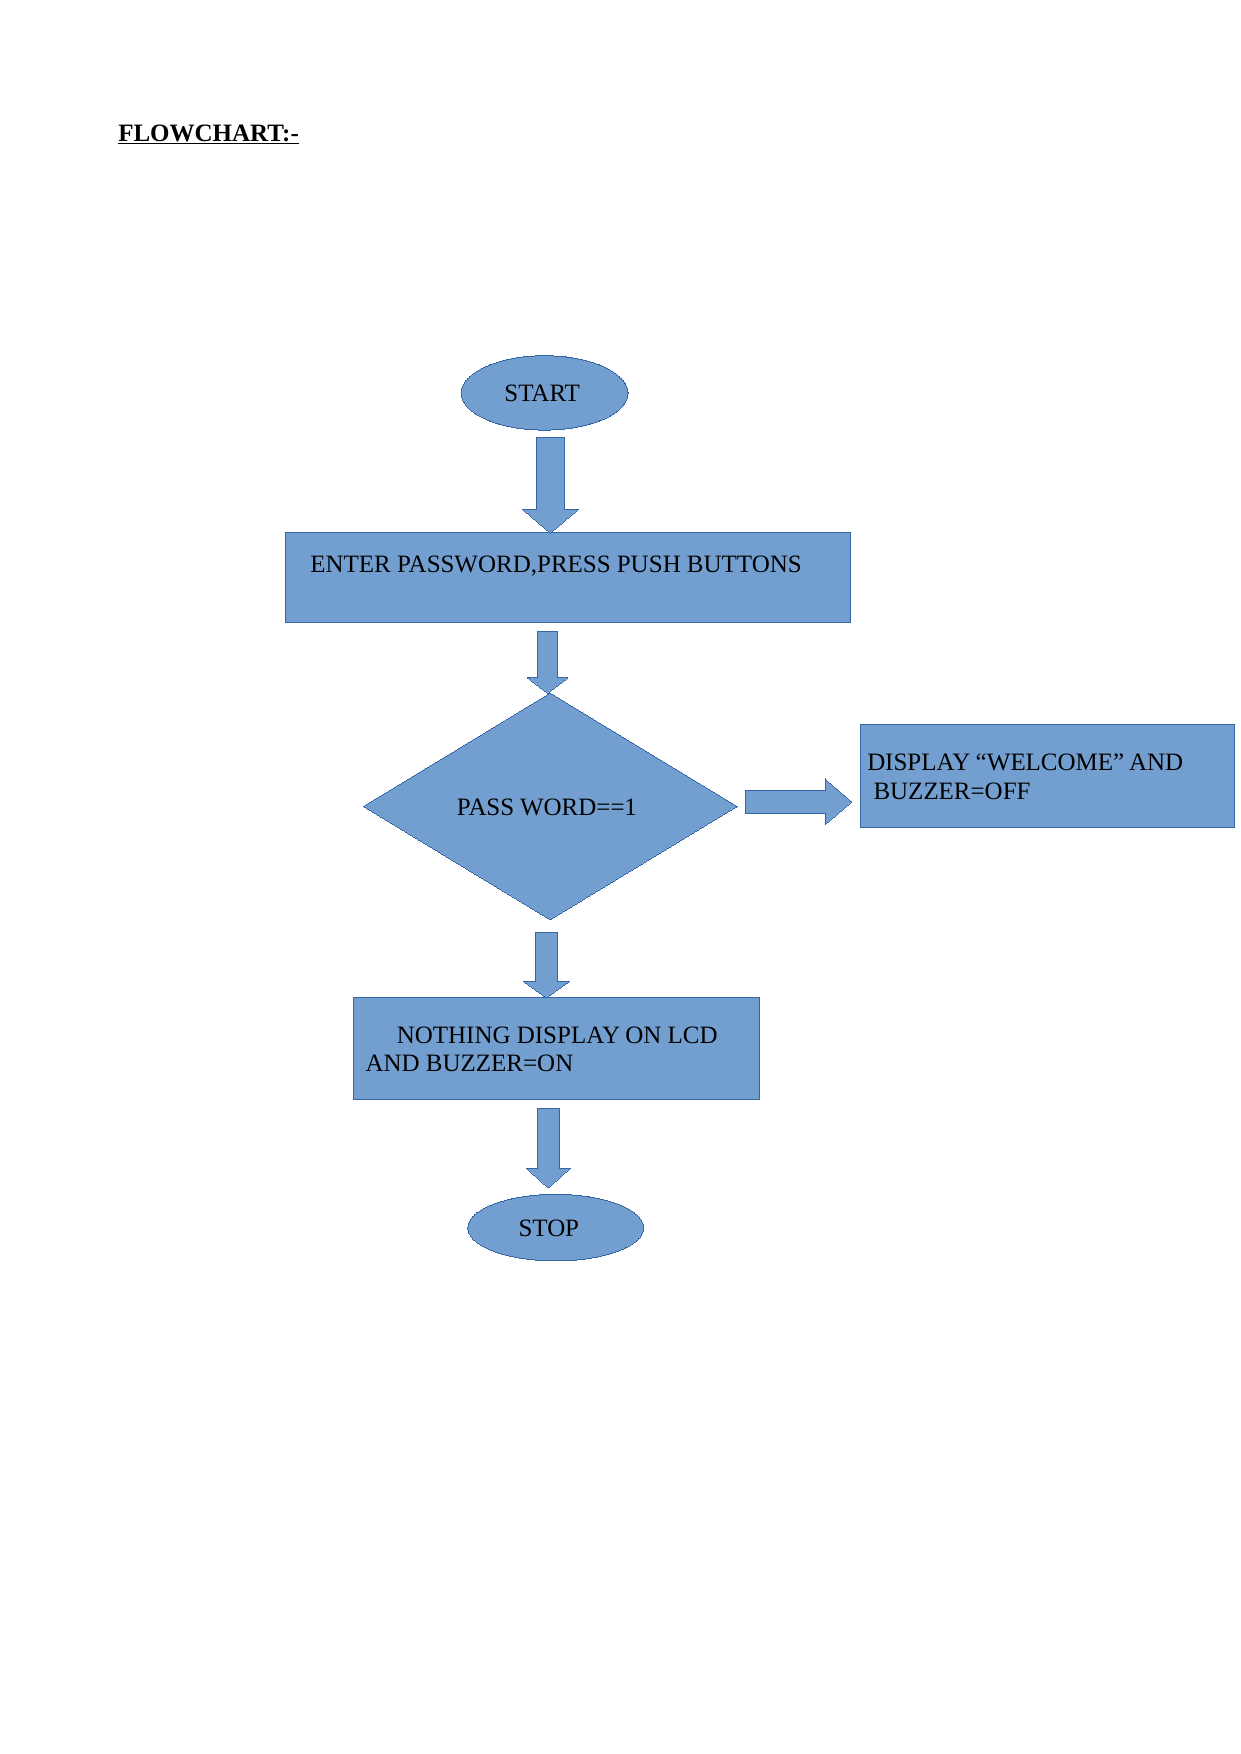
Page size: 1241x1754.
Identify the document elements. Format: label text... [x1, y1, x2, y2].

text FLOWCHART:- [118, 118, 1122, 147]
